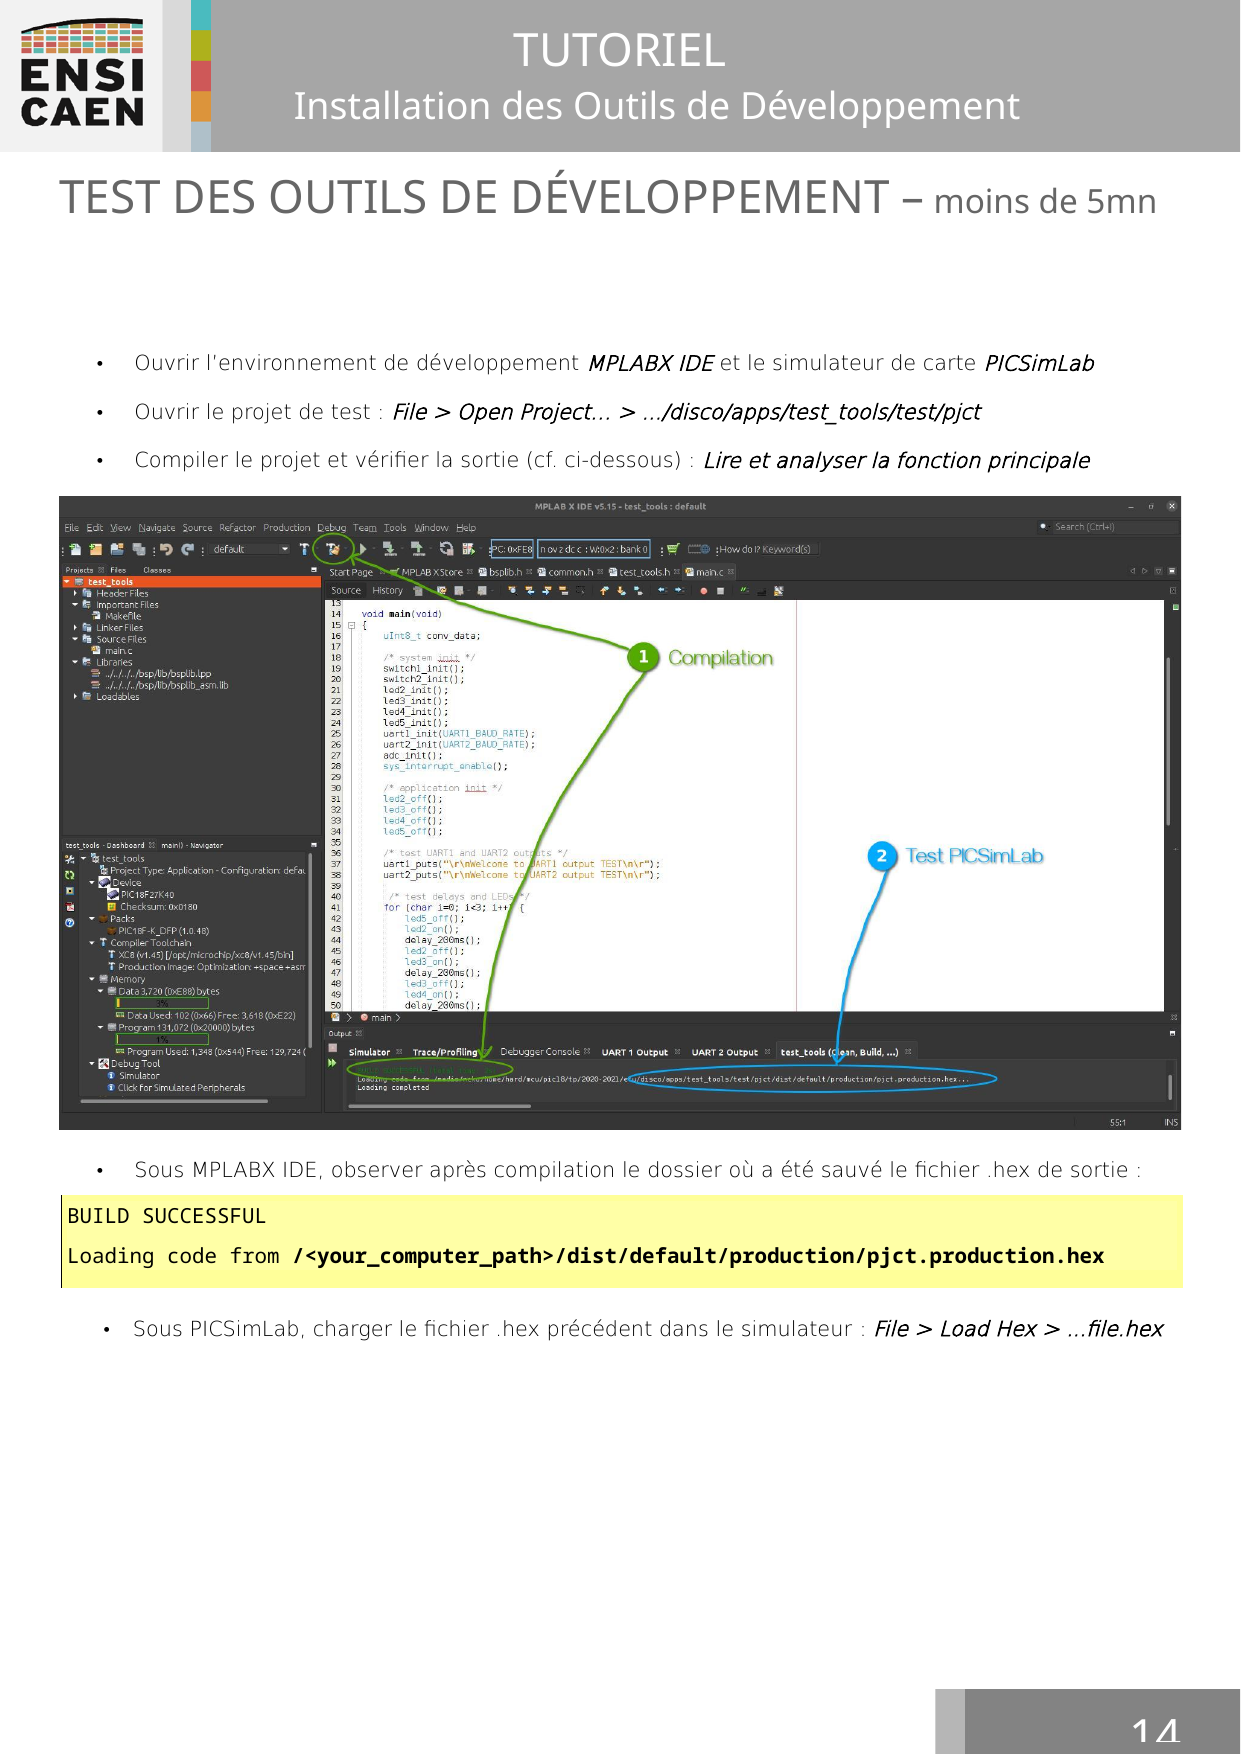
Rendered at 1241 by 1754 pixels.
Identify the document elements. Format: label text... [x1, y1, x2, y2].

table_header BUILD SUCCESSFUL Loading code from /<your_computer_path>/dist/default/production/pjct.production.hex [62, 1195, 1183, 1288]
picture [0, 0, 1241, 152]
text TEST DES OUTILS DE DÉVELOPPEMENT – moins de 5mn [59, 164, 1181, 226]
list Ouvrir le projet de test : File > Open Project… > .../disco/apps/test_tools/test/pjct [97, 400, 1181, 424]
list Compiler le projet et vérifier la sortie (cf. ci-dessous) : Lire et analyser la fonction principale [97, 448, 1181, 473]
list Sous MPLABX IDE, observer après compilation le dossier où a été sauvé le fichier .hex de sortie : [97, 1158, 1181, 1182]
picture [59, 496, 1182, 1130]
list Ouvrir l’environnement de développement MPLABX IDE et le simulateur de carte PICSimLab [97, 351, 1181, 376]
list Sous PICSimLab, charger le fichier .hex précédent dans le simulateur : File > Load Hex > ...file.hex [103, 1317, 1181, 1341]
picture [935, 1689, 1241, 1754]
